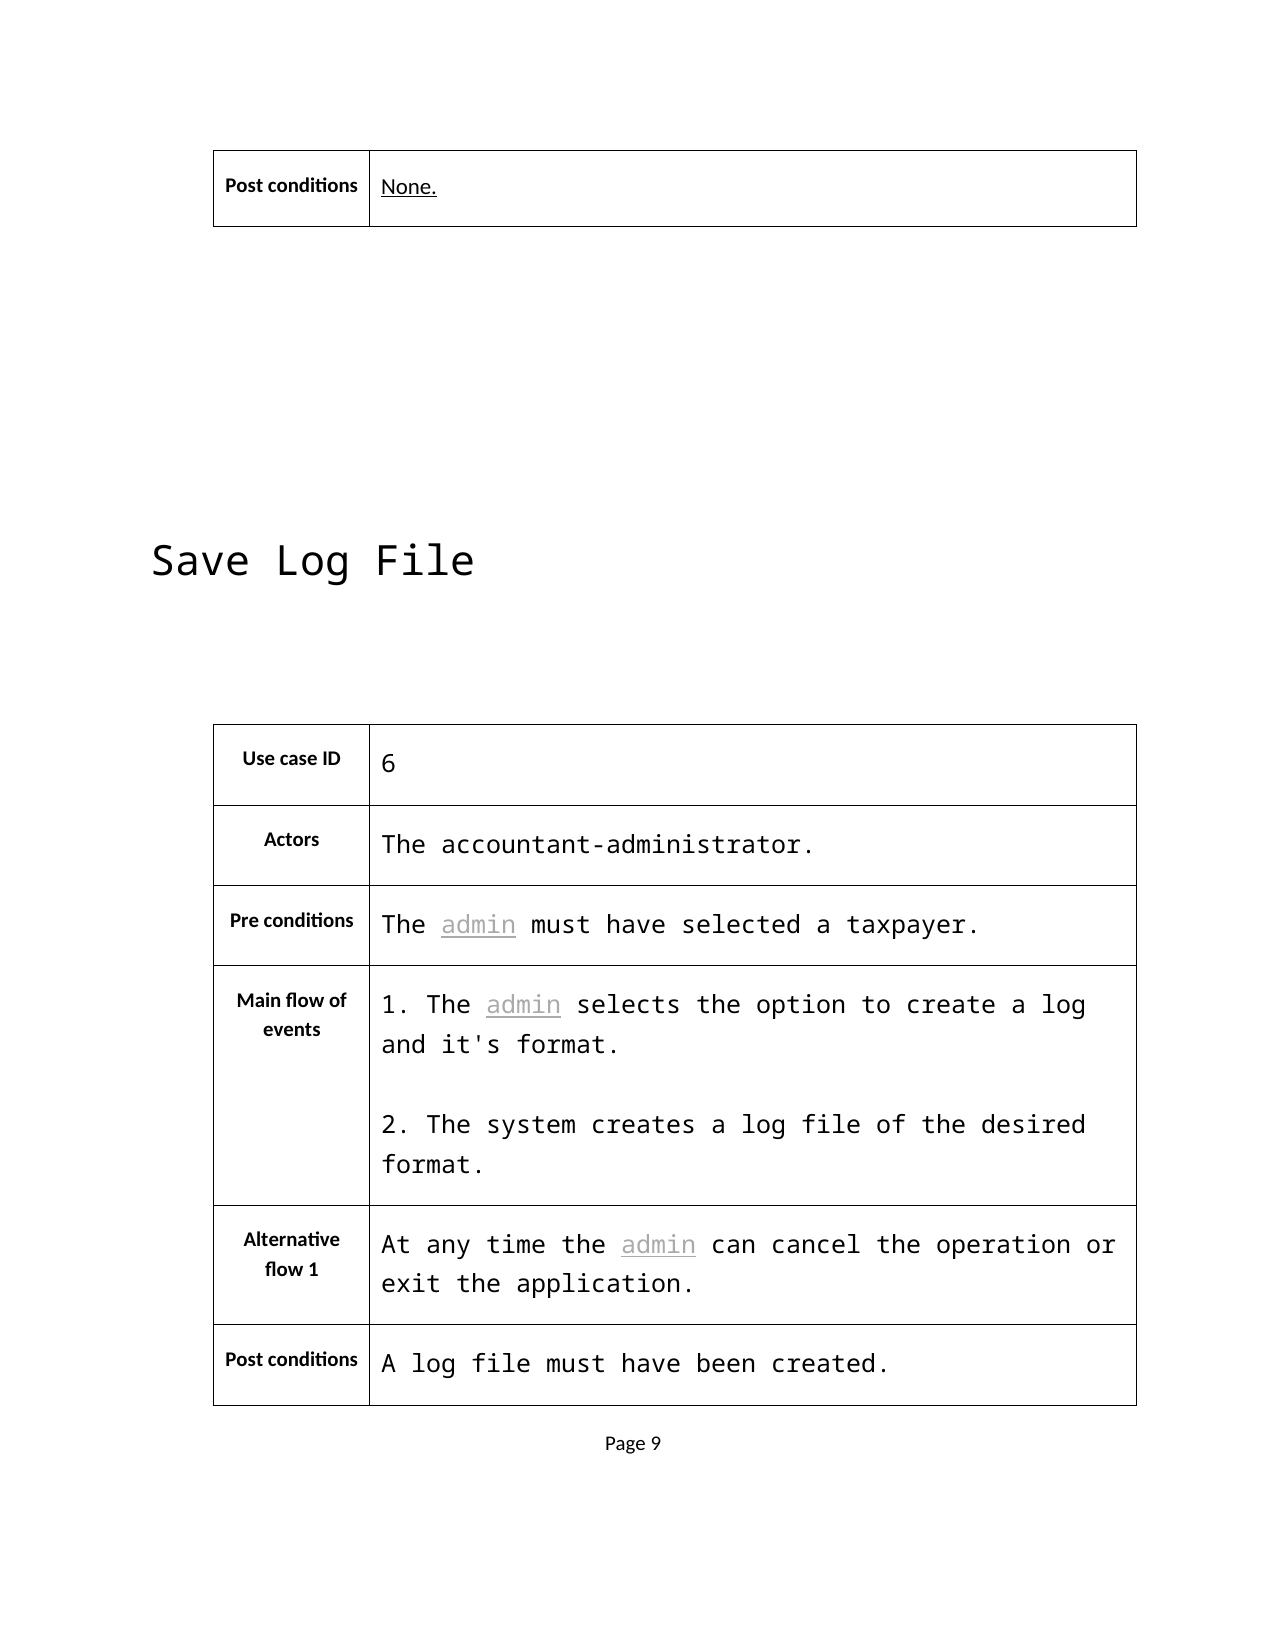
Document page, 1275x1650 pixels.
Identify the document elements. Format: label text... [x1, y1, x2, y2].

table_cell At any time the admin can cancel the operation or exit the application. [370, 1206, 1136, 1324]
table_header Use case ID [214, 725, 369, 805]
table_cell Alternative flow 1 [214, 1206, 369, 1324]
table_cell Post conditions [214, 1325, 369, 1404]
table_cell 1. The admin selects the option to create a log and it's format. 2. The system creates a log file of the desired format. [370, 966, 1136, 1205]
text Save Log File [150, 531, 1125, 587]
table_cell Main flow of events [214, 966, 369, 1205]
table_cell Pre conditions [214, 886, 369, 965]
table_cell The admin must have selected a taxpayer. [370, 886, 1136, 965]
table_cell A log file must have been created. [370, 1325, 1136, 1404]
table_cell Post conditions [214, 151, 369, 226]
table_header 6 [370, 725, 1136, 805]
table_cell Actors [214, 806, 369, 885]
table_cell The accountant-administrator. [370, 806, 1136, 885]
table_cell None. [370, 151, 1136, 226]
